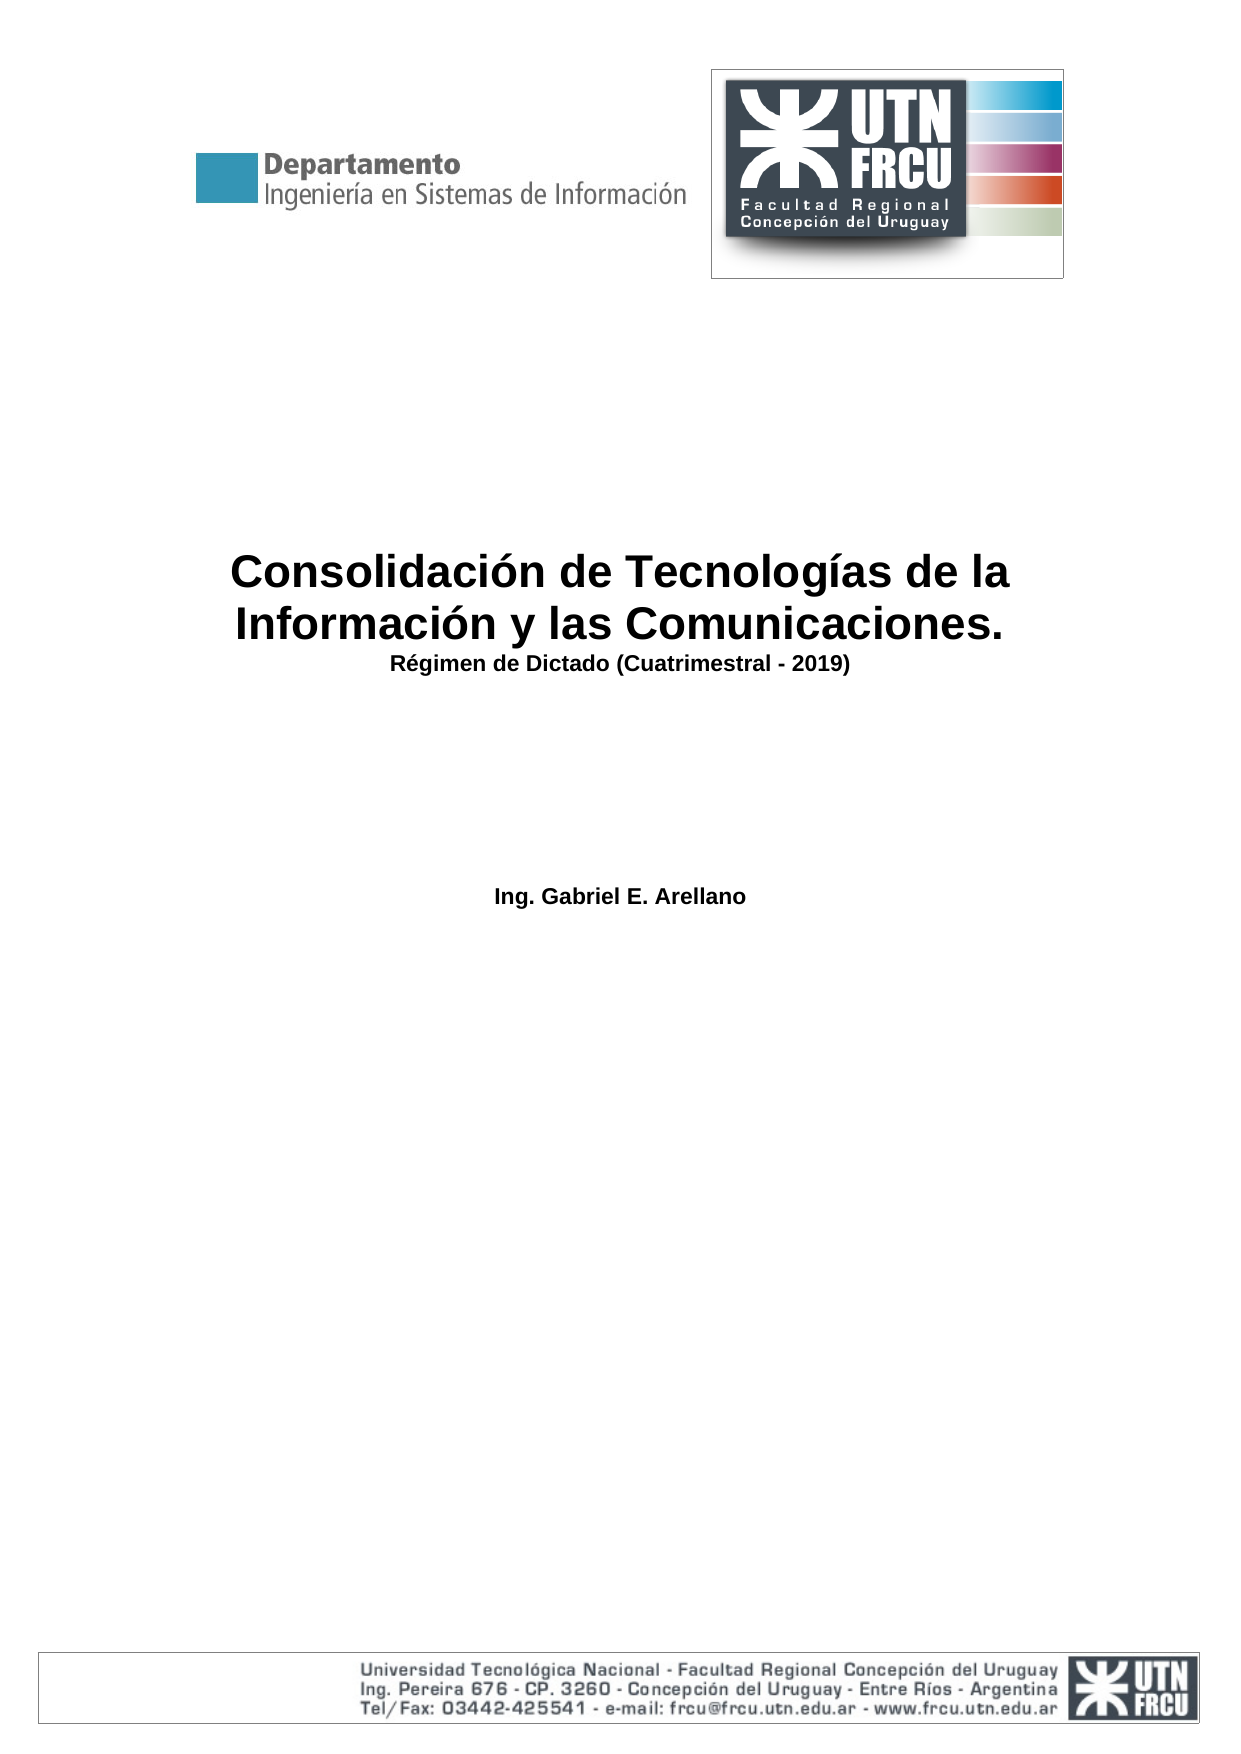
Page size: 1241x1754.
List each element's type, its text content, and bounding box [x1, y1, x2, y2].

subtitle Consolidación de Tecnologías de la Información y las Comunicaciones. [177, 544, 1063, 649]
picture [39, 1653, 1199, 1723]
text Ing. Gabriel E. Arellano [177, 883, 1063, 909]
text Régimen de Dictado (Cuatrimestral - 2019) [177, 649, 1063, 676]
picture [183, 136, 699, 216]
picture [712, 70, 1063, 278]
